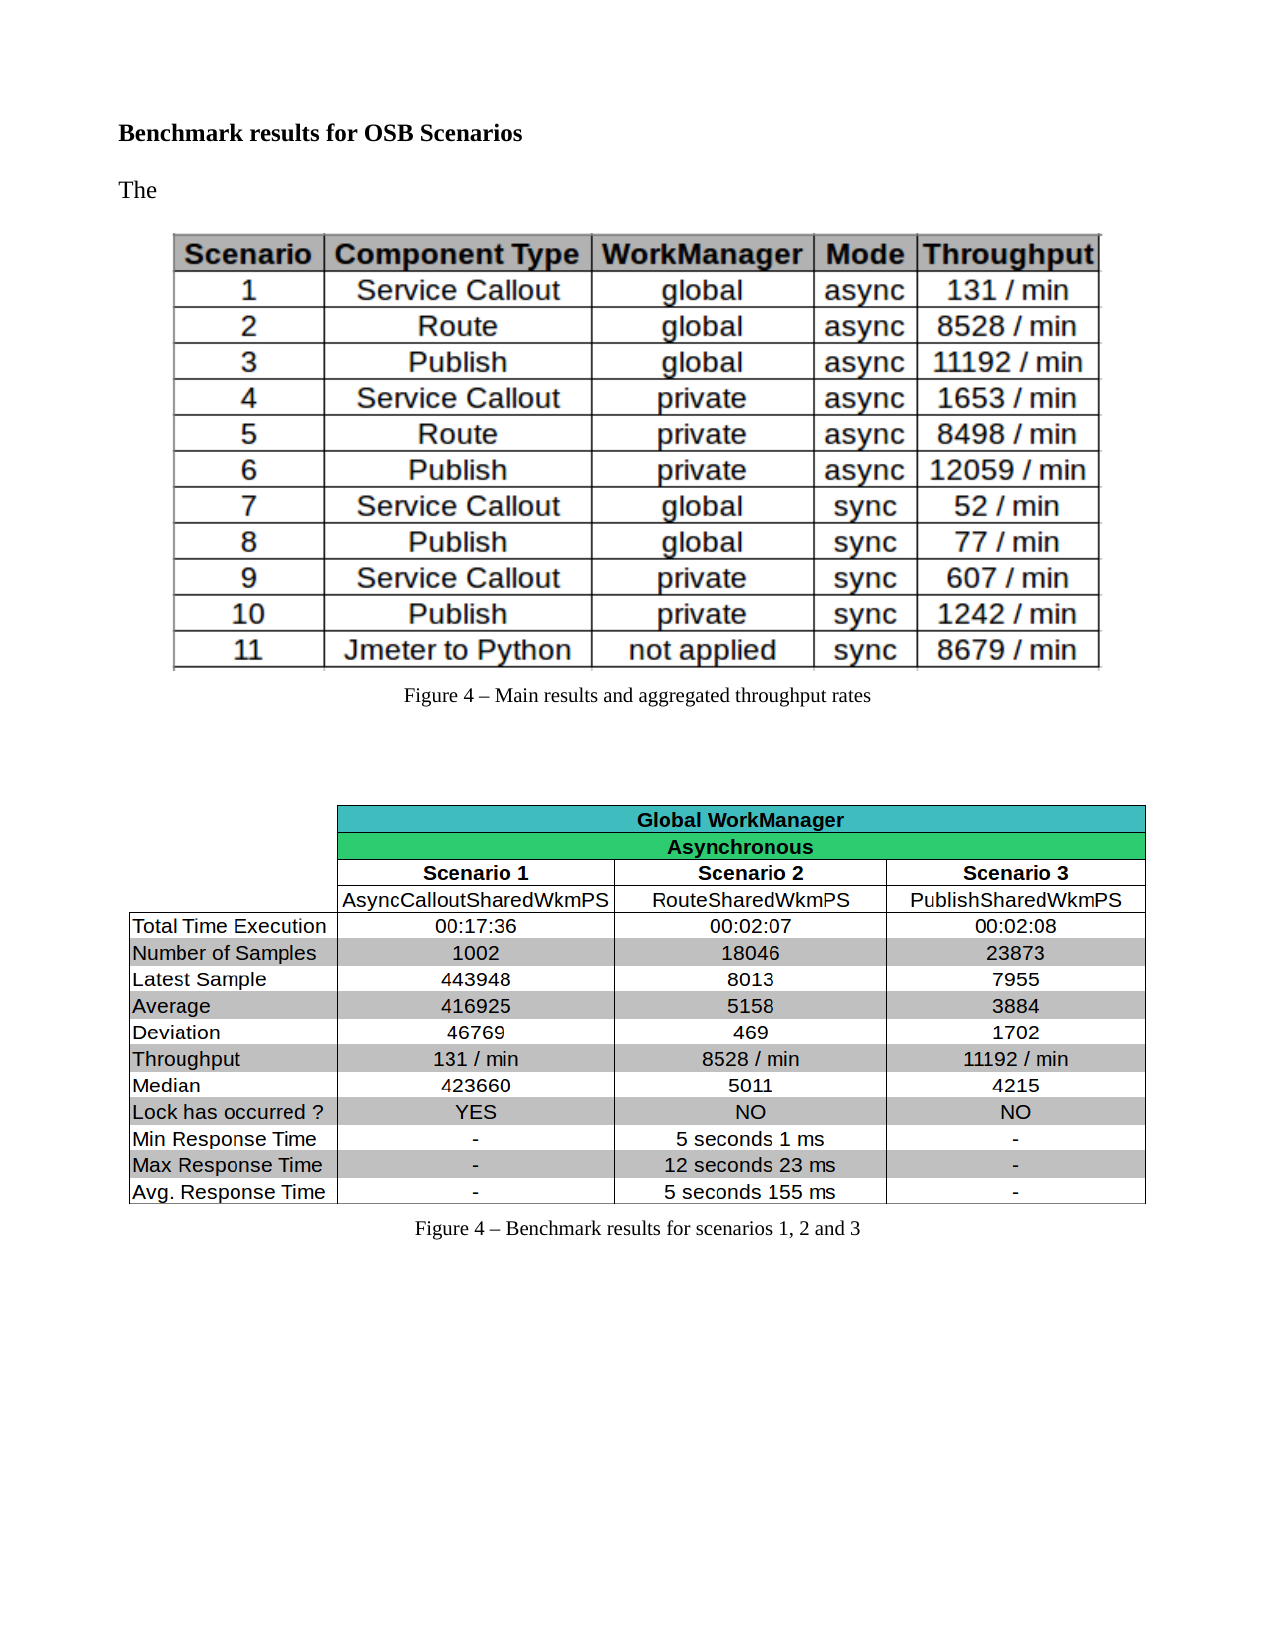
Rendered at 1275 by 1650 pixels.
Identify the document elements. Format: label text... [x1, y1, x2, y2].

text The [118, 176, 1157, 204]
text Benchmark results for OSB Scenarios [118, 118, 1157, 147]
picture [172, 233, 1103, 671]
text Figure 4 – Benchmark results for scenarios 1, 2 and 3 [118, 805, 1157, 1240]
picture [128, 805, 1147, 1204]
text Figure 4 – Main results and aggregated throughput rates [118, 233, 1157, 707]
